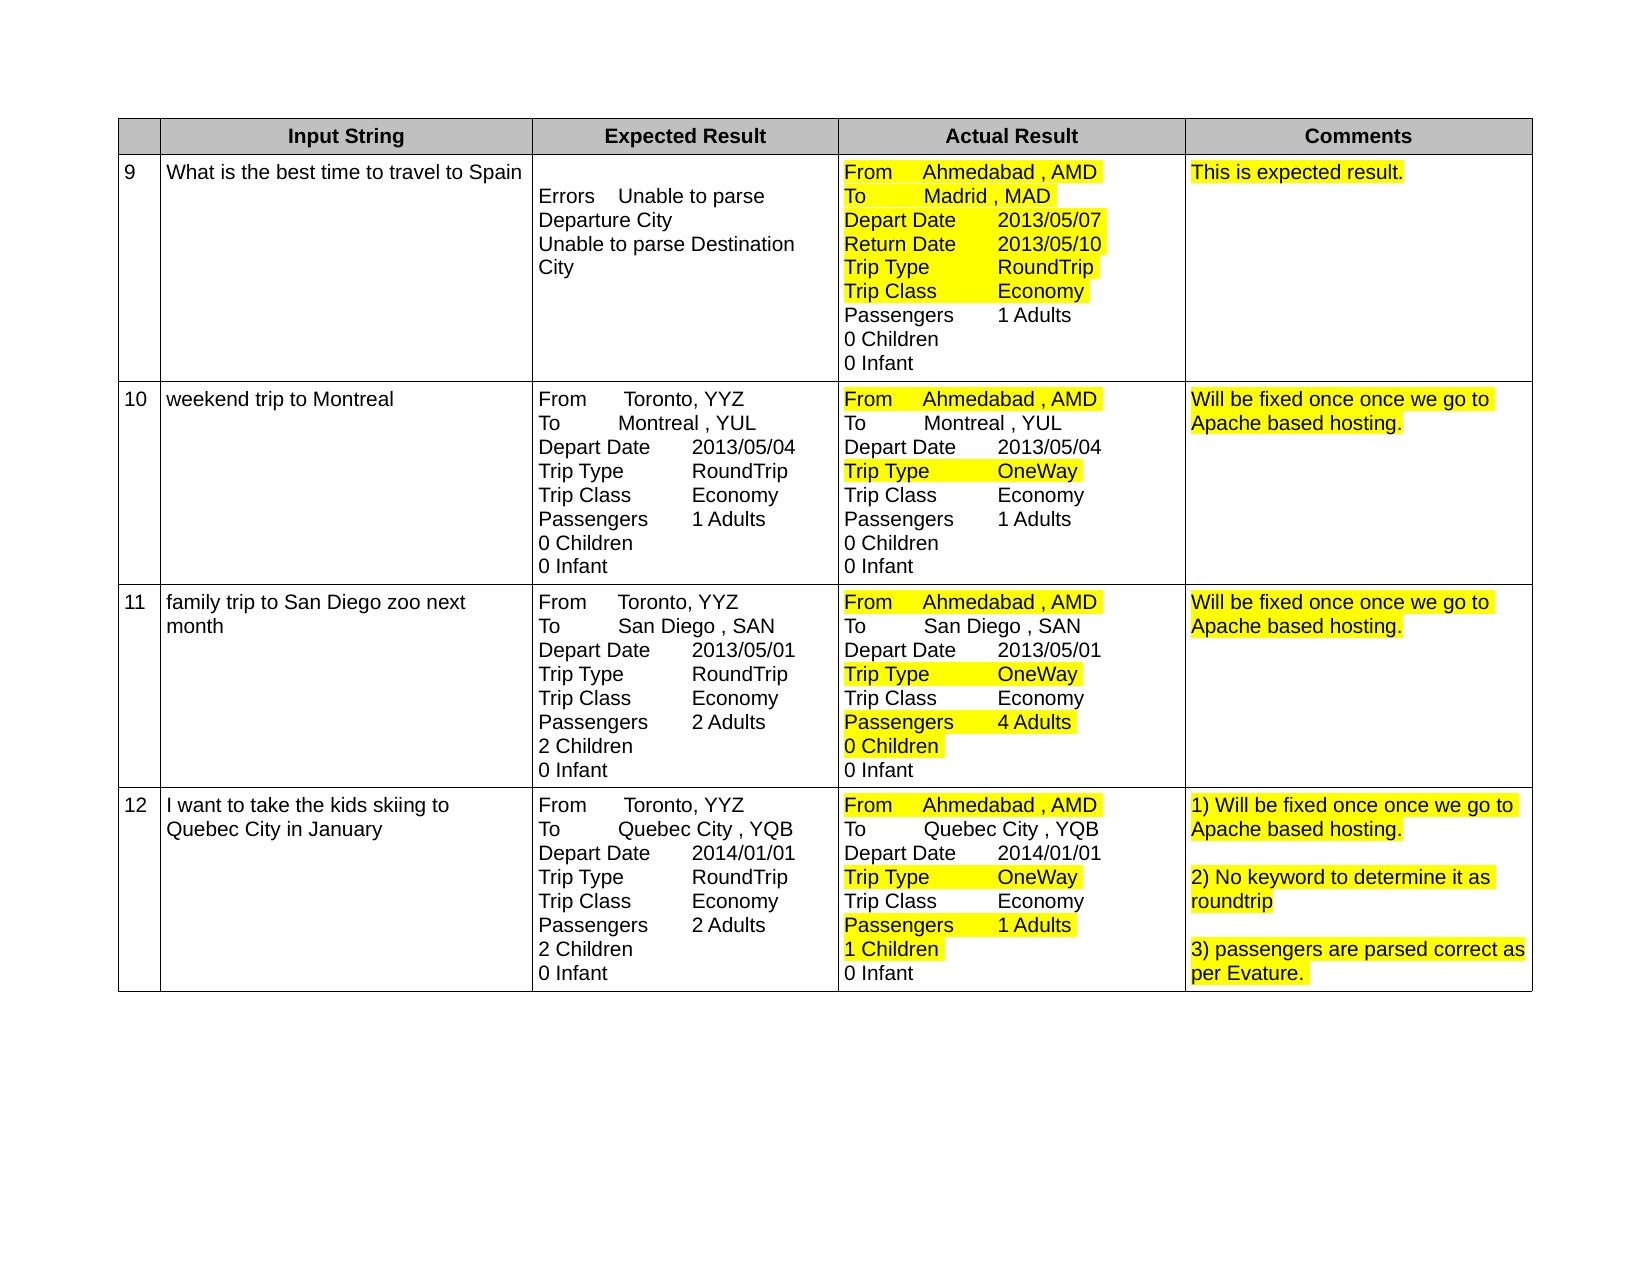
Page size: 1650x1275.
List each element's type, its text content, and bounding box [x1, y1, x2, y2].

table_cell From Ahmedabad , AMD To Montreal , YUL Depart Date 2013/05/04 Trip Type OneWay Trip Class Economy Passengers 1 Adults 0 Children 0 Infant [839, 382, 1185, 584]
table_cell 11 [119, 585, 160, 787]
table_cell Errors Unable to parse Departure City Unable to parse Destination City [533, 155, 838, 381]
table_cell What is the best time to travel to Spain [161, 155, 532, 381]
table_header [119, 119, 160, 154]
table_cell From Ahmedabad , AMD To San Diego , SAN Depart Date 2013/05/01 Trip Type OneWay Trip Class Economy Passengers 4 Adults 0 Children 0 Infant [839, 585, 1185, 787]
table_cell 10 [119, 382, 160, 584]
table_cell From Toronto, YYZ To San Diego , SAN Depart Date 2013/05/01 Trip Type RoundTrip Trip Class Economy Passengers 2 Adults 2 Children 0 Infant [533, 585, 838, 787]
table_cell From Ahmedabad , AMD To Quebec City , YQB Depart Date 2014/01/01 Trip Type OneWay Trip Class Economy Passengers 1 Adults 1 Children 0 Infant [839, 788, 1185, 991]
table_cell Will be fixed once once we go to Apache based hosting. [1186, 585, 1532, 787]
table_cell From Ahmedabad , AMD To Madrid , MAD Depart Date 2013/05/07 Return Date 2013/05/10 Trip Type RoundTrip Trip Class Economy Passengers 1 Adults 0 Children 0 Infant [839, 155, 1185, 381]
table_cell 9 [119, 155, 160, 381]
table_cell I want to take the kids skiing to Quebec City in January [161, 788, 532, 991]
table_header Input String [161, 119, 532, 154]
table_cell From Toronto, YYZ To Montreal , YUL Depart Date 2013/05/04 Trip Type RoundTrip Trip Class Economy Passengers 1 Adults 0 Children 0 Infant [533, 382, 838, 584]
table_cell From Toronto, YYZ To Quebec City , YQB Depart Date 2014/01/01 Trip Type RoundTrip Trip Class Economy Passengers 2 Adults 2 Children 0 Infant [533, 788, 838, 991]
table_cell This is expected result. [1186, 155, 1532, 381]
table_cell weekend trip to Montreal [161, 382, 532, 584]
table_cell family trip to San Diego zoo next month [161, 585, 532, 787]
table_header Comments [1186, 119, 1532, 154]
table_header Actual Result [839, 119, 1185, 154]
table_cell Will be fixed once once we go to Apache based hosting. [1186, 382, 1532, 584]
table_cell 12 [119, 788, 160, 991]
table_cell 1) Will be fixed once once we go to Apache based hosting. 2) No keyword to determine it as roundtrip 3) passengers are parsed correct as per Evature. [1186, 788, 1532, 991]
table_header Expected Result [533, 119, 838, 154]
